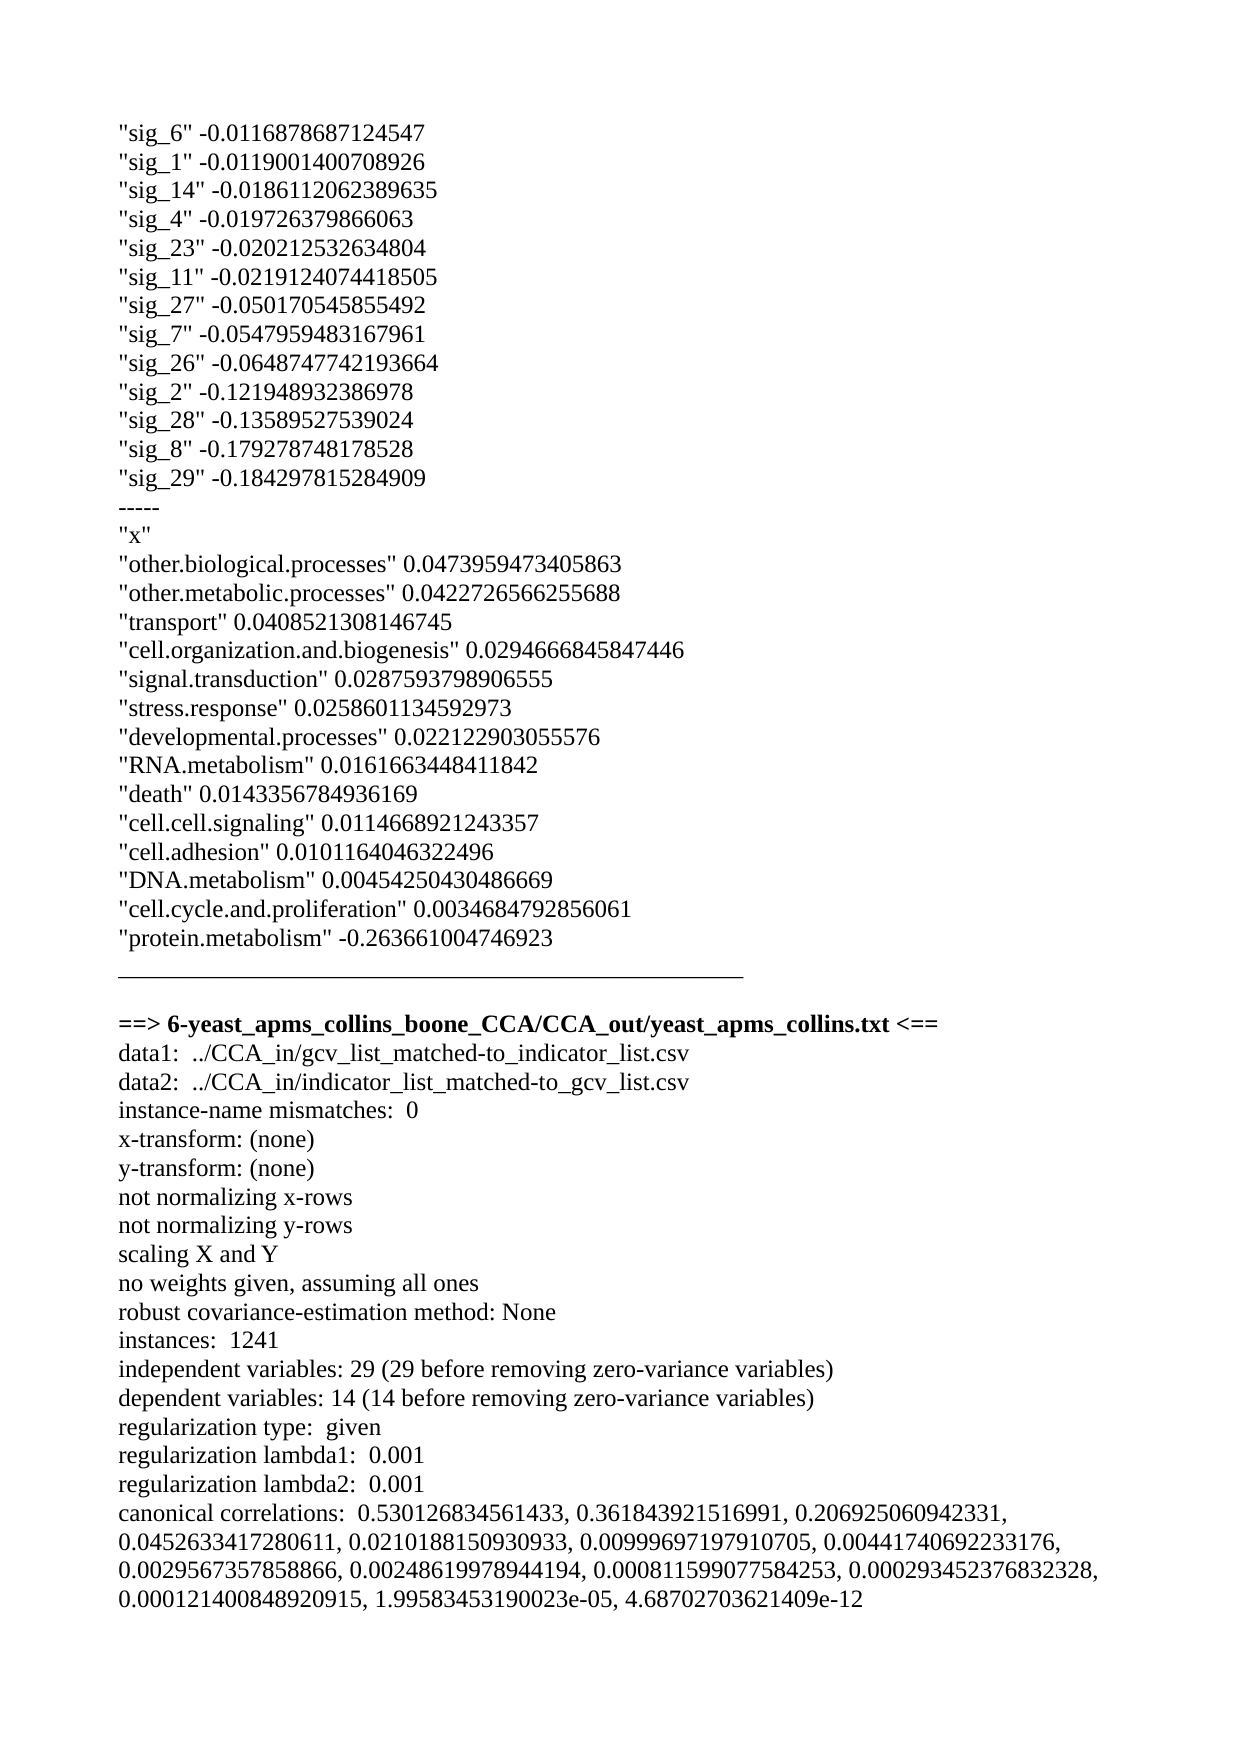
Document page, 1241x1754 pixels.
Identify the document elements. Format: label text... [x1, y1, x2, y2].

text "sig_14" -0.0186112062389635 [118, 176, 1122, 204]
text no weights given, assuming all ones [118, 1268, 1122, 1297]
text scaling X and Y [118, 1239, 1122, 1268]
text canonical correlations: 0.530126834561433, 0.361843921516991, 0.206925060942331, 0.0452633417280611, 0.0210188150930933, 0.00999697197910705, 0.00441740692233176, 0.0029567357858866, 0.00248619978944194, 0.000811599077584253, 0.000293452376832328, 0.000121400848920915, 1.99583453190023e-05, 4.68702703621409e-12 [118, 1498, 1122, 1613]
text dependent variables: 14 (14 before removing zero-variance variables) [118, 1383, 1122, 1412]
text "signal.transduction" 0.0287593798906555 [118, 664, 1122, 693]
text "sig_1" -0.0119001400708926 [118, 147, 1122, 176]
text "cell.cell.signaling" 0.0114668921243357 [118, 808, 1122, 837]
text independent variables: 29 (29 before removing zero-variance variables) [118, 1354, 1122, 1383]
text "other.biological.processes" 0.0473959473405863 [118, 549, 1122, 578]
text "sig_28" -0.13589527539024 [118, 406, 1122, 434]
text data2: ../CCA_in/indicator_list_matched-to_gcv_list.csv [118, 1067, 1122, 1096]
text not normalizing x-rows [118, 1182, 1122, 1211]
text ----- [118, 492, 1122, 521]
text __________________________________________________ [118, 952, 1122, 981]
text "sig_27" -0.050170545855492 [118, 291, 1122, 319]
text "developmental.processes" 0.022122903055576 [118, 722, 1122, 751]
text "sig_29" -0.184297815284909 [118, 463, 1122, 492]
text "cell.cycle.and.proliferation" 0.0034684792856061 [118, 894, 1122, 923]
text ==> 6-yeast_apms_collins_boone_CCA/CCA_out/yeast_apms_collins.txt <== [118, 1009, 1122, 1038]
text "sig_26" -0.0648747742193664 [118, 348, 1122, 377]
text robust covariance-estimation method: None [118, 1297, 1122, 1326]
text "sig_4" -0.019726379866063 [118, 204, 1122, 233]
text "cell.adhesion" 0.0101164046322496 [118, 837, 1122, 866]
text "other.metabolic.processes" 0.0422726566255688 [118, 578, 1122, 607]
text "protein.metabolism" -0.263661004746923 [118, 923, 1122, 952]
text regularization type: given [118, 1412, 1122, 1441]
text "RNA.metabolism" 0.0161663448411842 [118, 751, 1122, 779]
text "sig_23" -0.020212532634804 [118, 233, 1122, 262]
text "sig_6" -0.0116878687124547 [118, 118, 1122, 147]
text y-transform: (none) [118, 1153, 1122, 1182]
text instances: 1241 [118, 1326, 1122, 1354]
text "transport" 0.0408521308146745 [118, 607, 1122, 636]
text regularization lambda2: 0.001 [118, 1469, 1122, 1498]
text regularization lambda1: 0.001 [118, 1441, 1122, 1469]
text "cell.organization.and.biogenesis" 0.0294666845847446 [118, 636, 1122, 664]
text "stress.response" 0.0258601134592973 [118, 693, 1122, 722]
text instance-name mismatches: 0 [118, 1096, 1122, 1124]
text "DNA.metabolism" 0.00454250430486669 [118, 866, 1122, 894]
text data1: ../CCA_in/gcv_list_matched-to_indicator_list.csv [118, 1038, 1122, 1067]
text "death" 0.0143356784936169 [118, 779, 1122, 808]
text "sig_8" -0.179278748178528 [118, 434, 1122, 463]
text "sig_7" -0.0547959483167961 [118, 319, 1122, 348]
text "x" [118, 521, 1122, 549]
text x-transform: (none) [118, 1124, 1122, 1153]
text "sig_2" -0.121948932386978 [118, 377, 1122, 406]
text not normalizing y-rows [118, 1211, 1122, 1239]
text "sig_11" -0.0219124074418505 [118, 262, 1122, 291]
